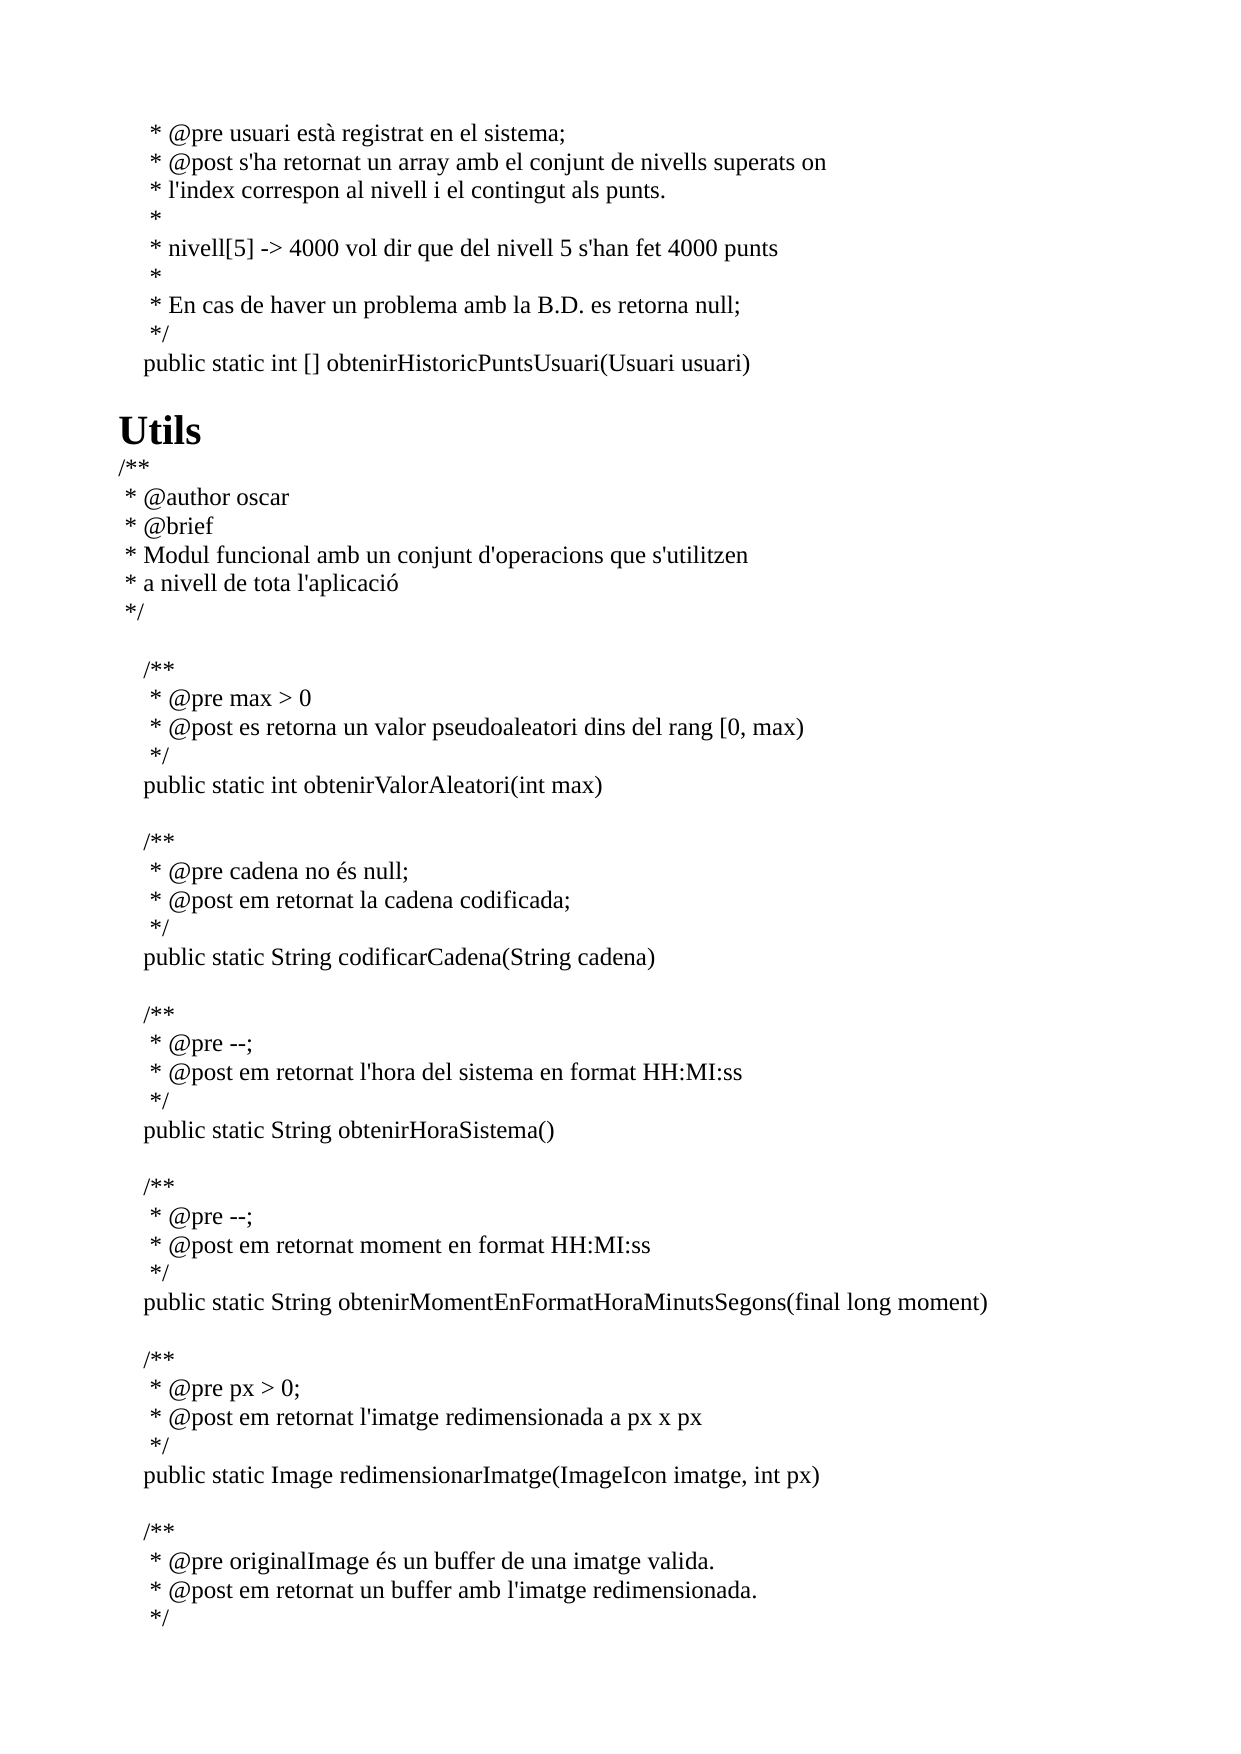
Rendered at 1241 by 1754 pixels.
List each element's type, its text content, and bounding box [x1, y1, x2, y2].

text */ [118, 741, 1122, 770]
text * @post es retorna un valor pseudoaleatori dins del rang [0, max) [118, 712, 1122, 741]
text /** [118, 655, 1122, 683]
text public static Image redimensionarImatge(ImageIcon imatge, int px) [118, 1460, 1122, 1488]
text * @post em retornat un buffer amb l'imatge redimensionada. [118, 1575, 1122, 1603]
text /** [118, 827, 1122, 856]
text */ [118, 1603, 1122, 1632]
text public static int obtenirValorAleatori(int max) [118, 770, 1122, 798]
text */ [118, 1431, 1122, 1460]
text public static int [] obtenirHistoricPuntsUsuari(Usuari usuari) [118, 348, 1122, 377]
text * @pre px > 0; [118, 1373, 1122, 1402]
text * @pre --; [118, 1201, 1122, 1230]
text * @post s'ha retornat un array amb el conjunt de nivells superats on [118, 147, 1122, 176]
text * [118, 204, 1122, 233]
text /** [118, 1517, 1122, 1546]
text * @brief [118, 511, 1122, 540]
text * @post em retornat l'hora del sistema en format HH:MI:ss [118, 1057, 1122, 1086]
text * a nivell de tota l'aplicació [118, 568, 1122, 597]
text * @pre cadena no és null; [118, 856, 1122, 885]
text * @pre --; [118, 1028, 1122, 1057]
text /** [118, 1000, 1122, 1028]
text /** [118, 1172, 1122, 1201]
text */ [118, 1086, 1122, 1115]
text * En cas de haver un problema amb la B.D. es retorna null; [118, 291, 1122, 319]
text * @pre usuari està registrat en el sistema; [118, 118, 1122, 147]
text * @post em retornat l'imatge redimensionada a px x px [118, 1402, 1122, 1431]
text */ [118, 319, 1122, 348]
text /** [118, 1345, 1122, 1373]
text */ [118, 1258, 1122, 1287]
text * l'index correspon al nivell i el contingut als punts. [118, 176, 1122, 204]
text * @post em retornat moment en format HH:MI:ss [118, 1230, 1122, 1258]
text */ [118, 913, 1122, 942]
text public static String codificarCadena(String cadena) [118, 942, 1122, 971]
text * [118, 262, 1122, 291]
text */ [118, 597, 1122, 626]
text public static String obtenirHoraSistema() [118, 1115, 1122, 1143]
text /** [118, 453, 1122, 482]
text Utils [118, 406, 1122, 453]
text * @author oscar [118, 482, 1122, 511]
text public static String obtenirMomentEnFormatHoraMinutsSegons(final long moment) [118, 1287, 1122, 1316]
text * nivell[5] -> 4000 vol dir que del nivell 5 s'han fet 4000 punts [118, 233, 1122, 262]
text * @pre max > 0 [118, 683, 1122, 712]
text * Modul funcional amb un conjunt d'operacions que s'utilitzen [118, 540, 1122, 568]
text * @post em retornat la cadena codificada; [118, 885, 1122, 913]
text * @pre originalImage és un buffer de una imatge valida. [118, 1546, 1122, 1575]
